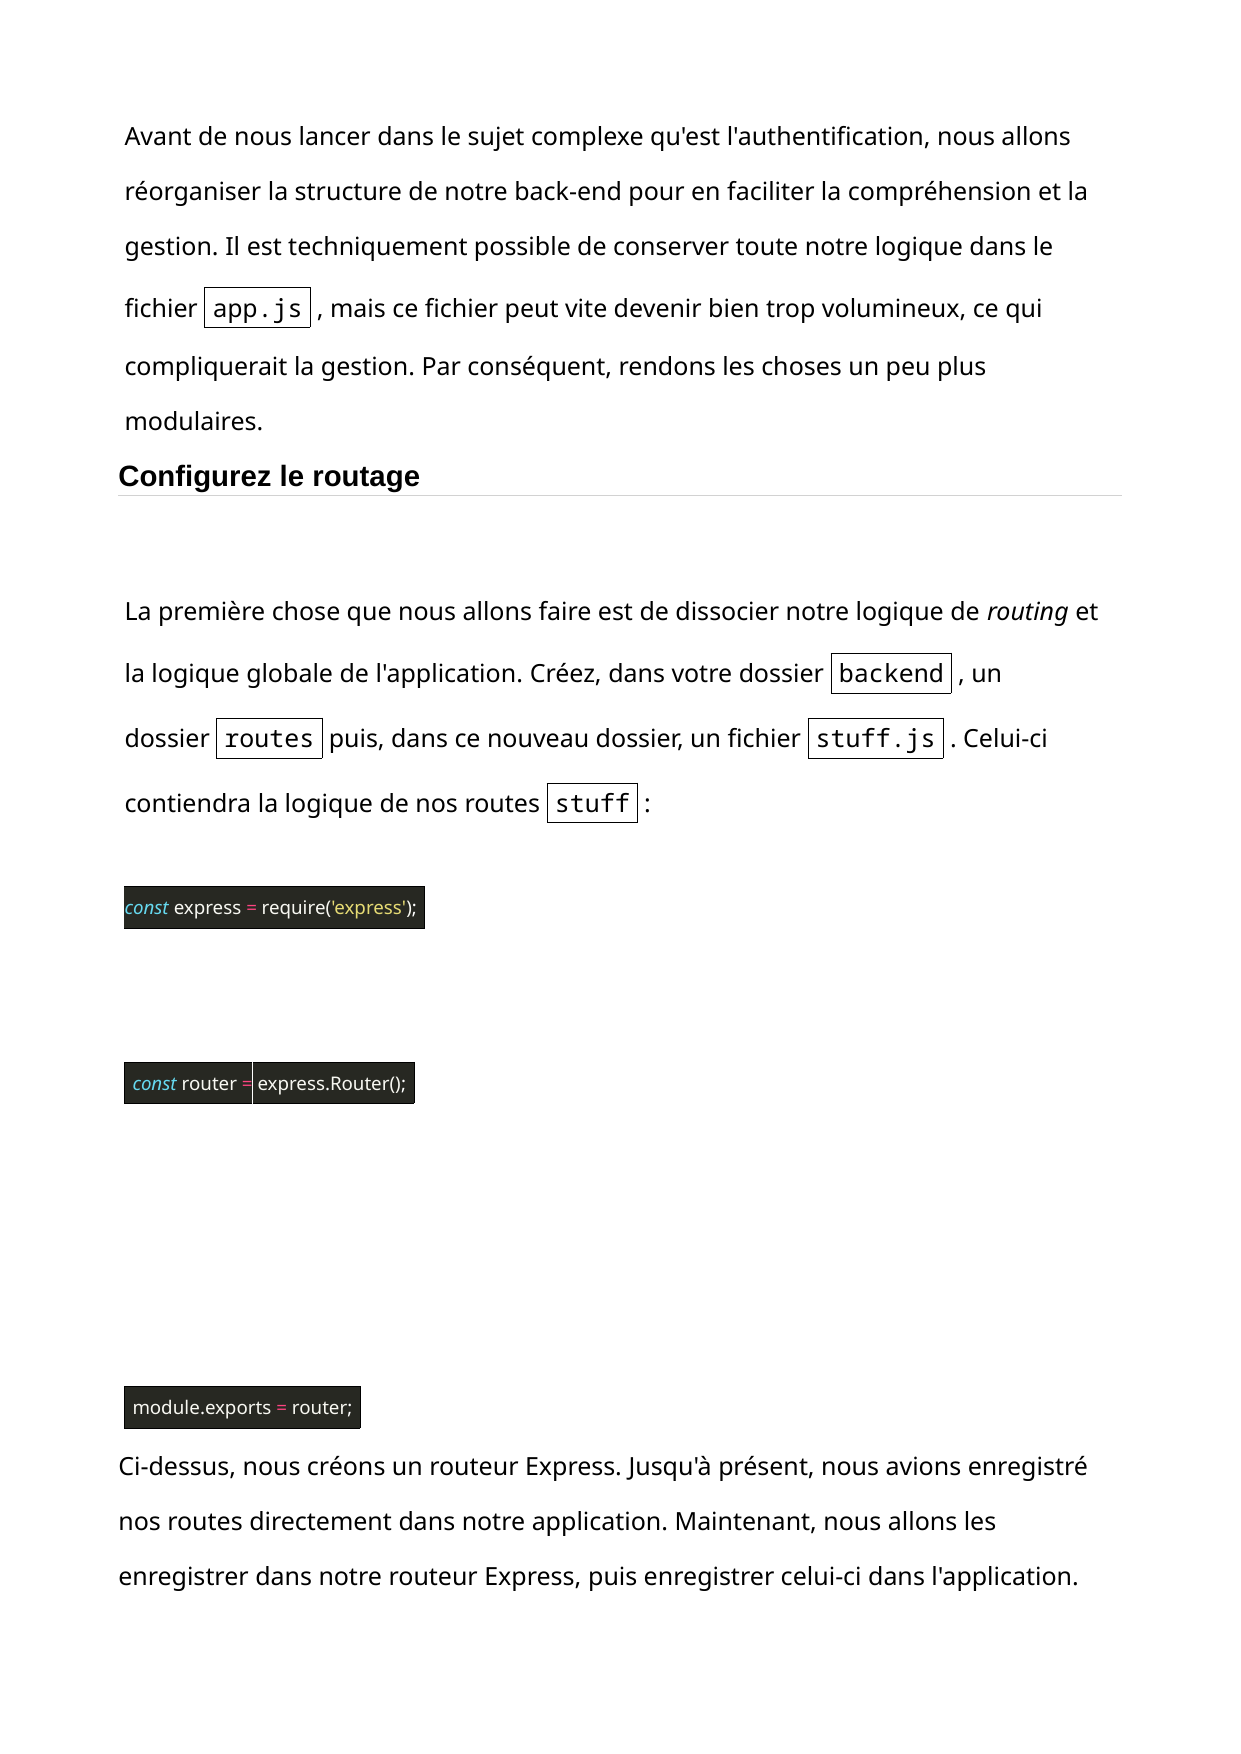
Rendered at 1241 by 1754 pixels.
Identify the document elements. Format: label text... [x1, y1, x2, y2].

text module.exports = router; [125, 1387, 360, 1428]
text const express = require('express'); [124, 887, 424, 928]
text [425, 886, 1111, 928]
text [415, 1062, 1111, 1103]
subtitle Configurez le routage [118, 458, 1122, 495]
text Ci-dessus, nous créons un routeur Express. Jusqu'à présent, nous avions enregistré nos routes directement dans notre application. Maintenant, nous allons les enregistrer dans notre routeur Express, puis enregistrer celui-ci dans l'application. [118, 1448, 1122, 1593]
text const router = express.Router(); [125, 1063, 414, 1103]
text [361, 1386, 1111, 1428]
text Avant de nous lancer dans le sujet complexe qu'est l'authentification, nous allons réorganiser la structure de notre back-end pour en faciliter la compréhension et la gestion. Il est techniquement possible de conserver toute notre logique dans le fichier app.js , mais ce fichier peut vite devenir bien trop volumineux, ce qui compliquerait la gestion. Par conséquent, rendons les choses un peu plus modulaires. [124, 118, 1116, 437]
text La première chose que nous allons faire est de dissocier notre logique de routing et la logique globale de l'application. Créez, dans votre dossier backend , un dossier routes puis, dans ce nouveau dossier, un fichier stuff.js . Celui-ci contiendra la logique de nos routes stuff : [124, 594, 1116, 822]
